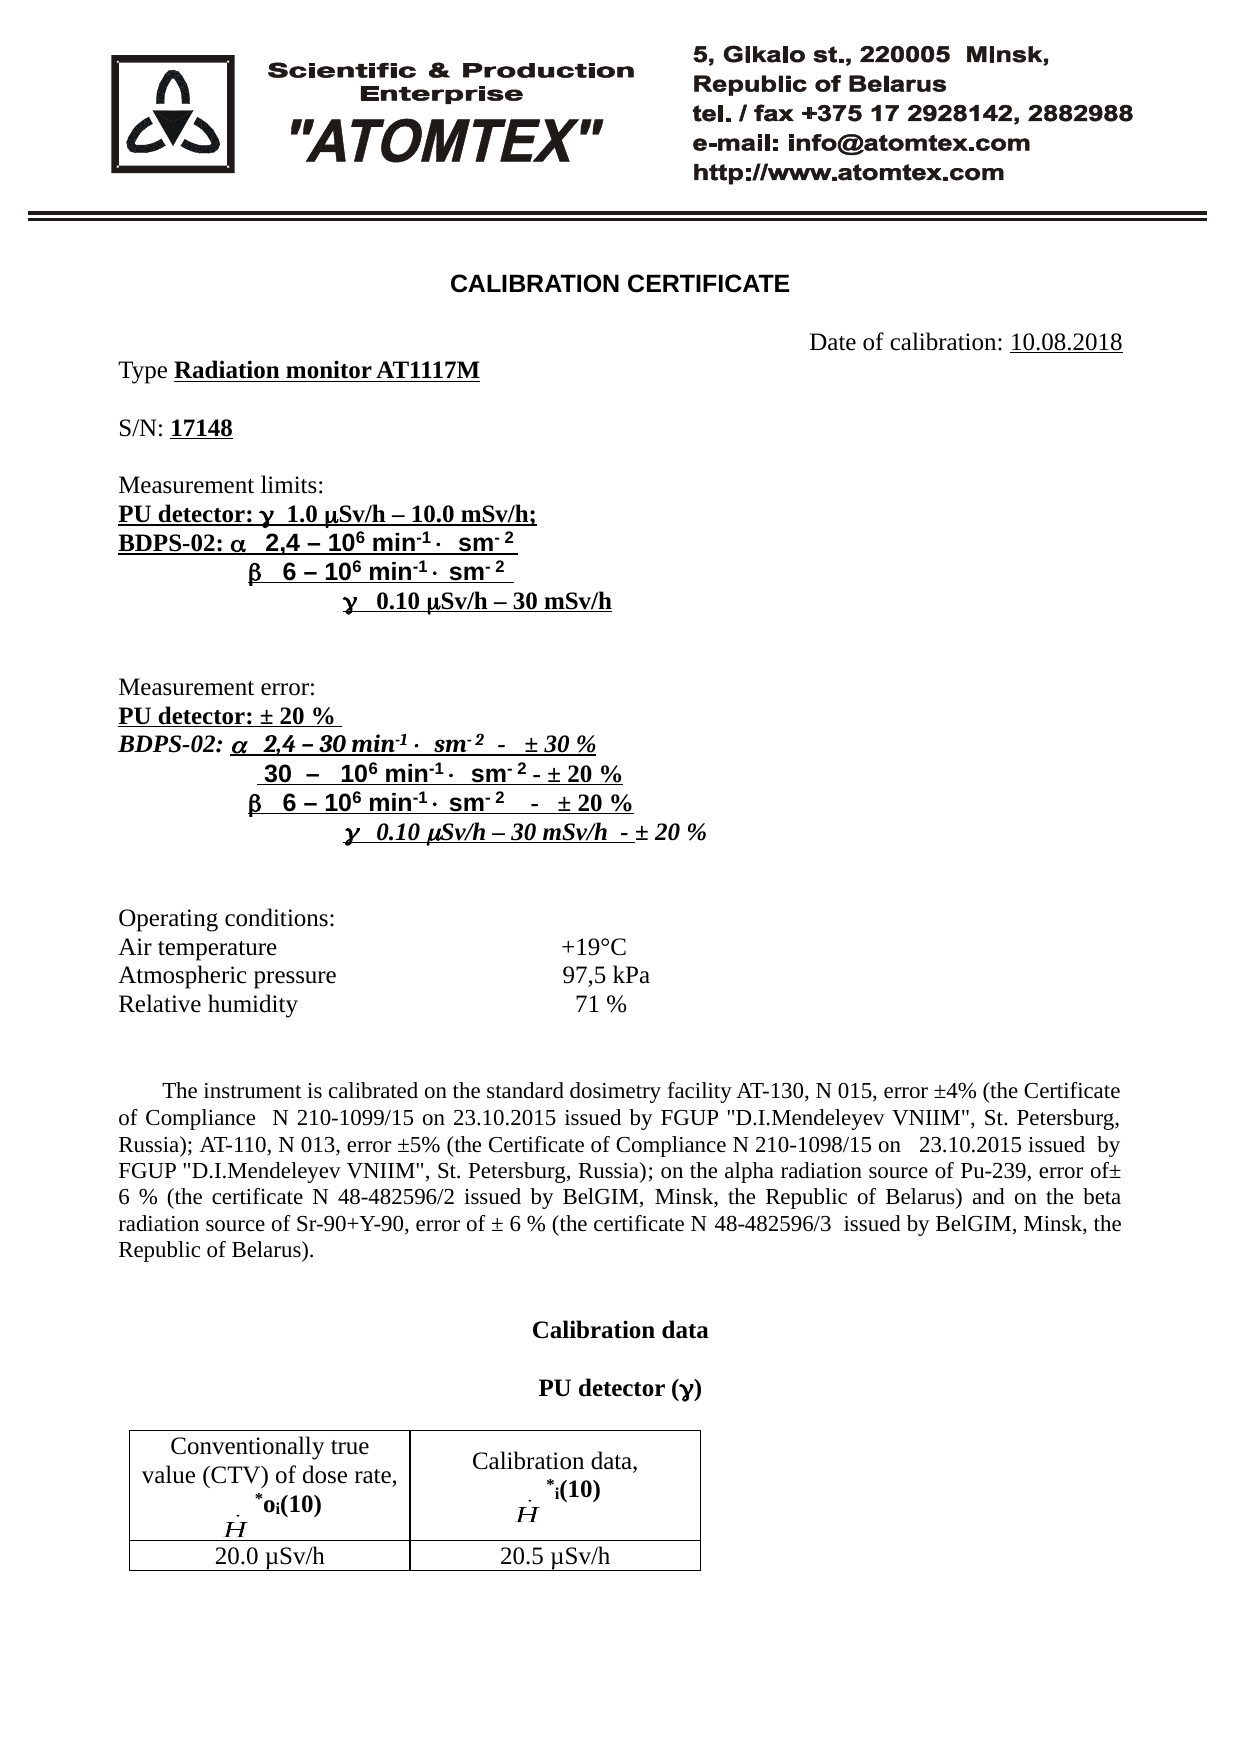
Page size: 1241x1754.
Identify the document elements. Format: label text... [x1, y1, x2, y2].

table_header Calibration data, *i(10) [411, 1431, 700, 1540]
table_header Conventionally true value (CTV) of dose rate, *oi(10) [130, 1431, 409, 1540]
table_cell 20.0 µSv/h [130, 1541, 409, 1570]
text PU detector: ± 20 % [118, 701, 1122, 729]
text 30 – 106 min-1sm- 2 - ± 20 % [118, 759, 1122, 788]
text The instrument is calibrated on the standard dosimetry facility AT-130, N 015, error ±4% (the Certificate of Compliance N 210-1099/15 on 23.10.2015 issued by FGUP "D.I.Mendeleyev VNIIM", St. Petersburg, Russia); AT-110, N 013, error ±5% (the Certificate of Compliance N 210-1098/15 on 23.10.2015 issued by FGUP "D.I.Mendeleyev VNIIM", St. Petersburg, Russia); on the alpha radiation source of Pu-239, error of± 6 % (the certificate N 48-482596/2 issued by BelGIM, Minsk, the Republic of Belarus) and on the beta radiation source of Sr-90+Y-90, error of ± 6 % (the certificate N 48-482596/3 issued by BelGIM, Minsk, the Republic of Belarus). [118, 1076, 1122, 1262]
text BDPS-02:  2,4 – 106 min-1sm- 2 [118, 528, 1122, 557]
text  6 – 106 min-1 sm- 2 [118, 557, 1122, 586]
text Measurement error: [118, 672, 1122, 701]
table_cell 20.5 µSv/h [411, 1541, 700, 1570]
text  0.10 Sv/h – 30 mSv/h [118, 586, 1122, 614]
text Atmospheric pressure 97,5 kPa [118, 961, 1122, 989]
text Measurement limits: [118, 471, 1122, 499]
text Relative humidity 71 % [118, 989, 1122, 1018]
text S/N: 17148 [118, 413, 1122, 442]
text PU detector:  1.0 Sv/h – 10.0 mSv/h; [118, 499, 1122, 528]
text Date of calibration: 10.08.2018 [118, 327, 1122, 356]
text Air temperature +19°C [118, 932, 1122, 961]
text CALIBRATION CERTIFICATE [118, 269, 1122, 298]
text Calibration data [118, 1315, 1122, 1344]
text Type Radiation monitor AT1117M [118, 356, 1122, 384]
list  0.10 Sv/h – 30 mSv/h - ± 20 % [118, 817, 1122, 846]
text PU detector () [118, 1373, 1122, 1402]
list  6 – 106 min-1 sm- 2 - ± 20 % [118, 788, 1122, 817]
text Operating conditions: [118, 903, 1122, 932]
list BDPS-02:  2,4 – 30 min-1sm- 2 - ± 30 % [118, 729, 1122, 759]
